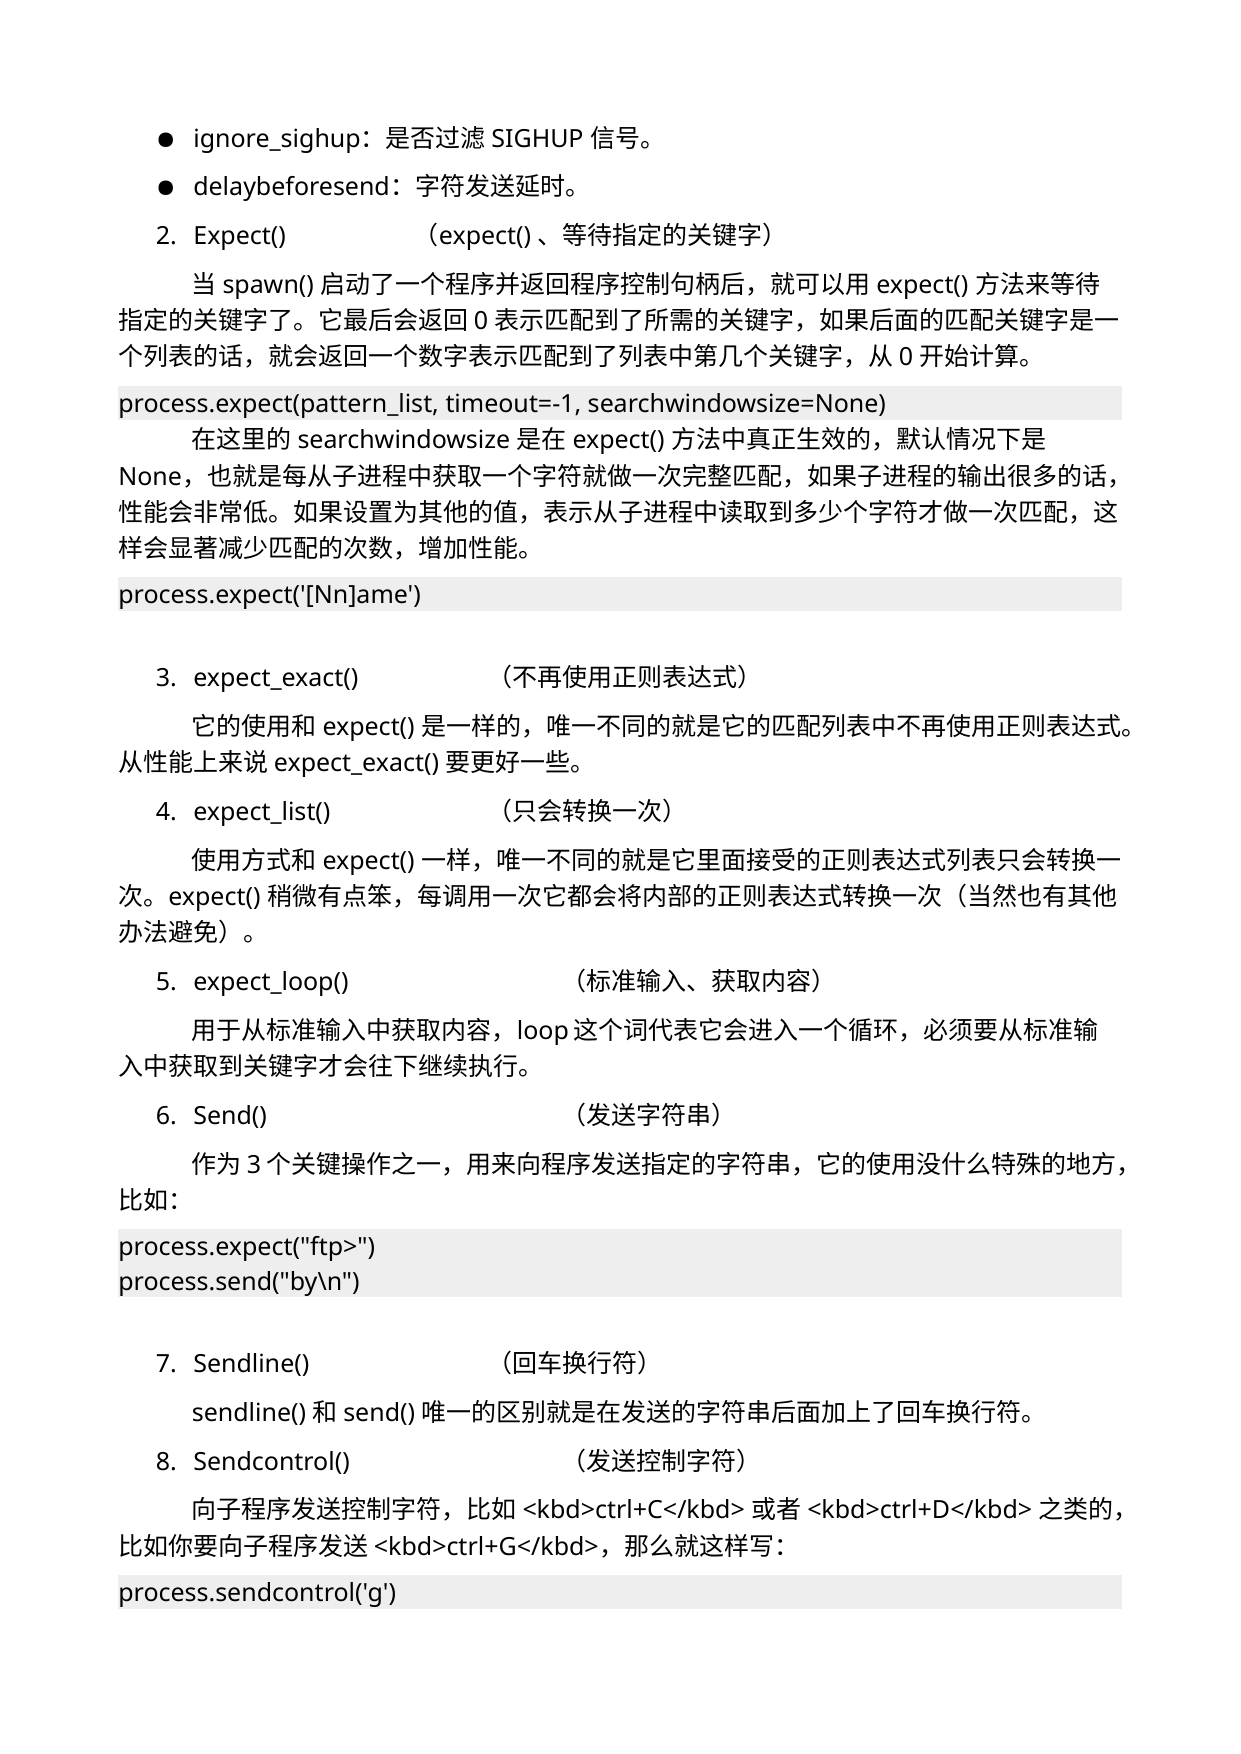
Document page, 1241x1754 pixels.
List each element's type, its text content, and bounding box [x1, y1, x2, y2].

table_header process.expect("ftp>") process.send("by\n") [118, 1229, 1122, 1297]
list delaybeforesend：字符发送延时。 [156, 167, 1122, 203]
text 使用方式和 expect() 一样，唯一不同的就是它里面接受的正则表达式列表只会转换一次。expect() 稍微有点笨，每调用一次它都会将内部的正则表达式转换一次（当然也有其他办法避免）。 [118, 840, 1122, 949]
text 在这里的 searchwindowsize 是在 expect() 方法中真正生效的，默认情况下是 None，也就是每从子进程中获取一个字符就做一次完整匹配，如果子进程的输出很多的话，性能会非常低。如果设置为其他的值，表示从子进程中读取到多少个字符才做一次匹配，这样会显著减少匹配的次数，增加性能。 [118, 420, 1122, 565]
text 作为3个关键操作之一，用来向程序发送指定的字符串，它的使用没什么特殊的地方，比如： [118, 1144, 1122, 1217]
list Sendline() （回车换行符） [156, 1344, 1122, 1380]
list Sendcontrol() （发送控制字符） [156, 1441, 1122, 1477]
list ignore_sighup：是否过滤 SIGHUP 信号。 [156, 118, 1122, 154]
text sendline() 和 send() 唯一的区别就是在发送的字符串后面加上了回车换行符。 [118, 1392, 1122, 1429]
list expect_list() （只会转换一次） [156, 792, 1122, 828]
table_header process.expect(pattern_list, timeout=-1, searchwindowsize=None) [118, 386, 1122, 420]
text 当 spawn() 启动了一个程序并返回程序控制句柄后，就可以用 expect() 方法来等待指定的关键字了。它最后会返回 0 表示匹配到了所需的关键字，如果后面的匹配关键字是一个列表的话，就会返回一个数字表示匹配到了列表中第几个关键字，从 0 开始计算。 [118, 264, 1122, 373]
table_header process.expect('[Nn]ame') [118, 577, 1122, 611]
table_header process.sendcontrol('g') [118, 1575, 1122, 1609]
list Expect() （expect() 、等待指定的关键字） [156, 216, 1122, 252]
text 向子程序发送控制字符，比如 <kbd>ctrl+C</kbd> 或者 <kbd>ctrl+D</kbd> 之类的，比如你要向子程序发送 <kbd>ctrl+G</kbd>，那么就这样写： [118, 1490, 1122, 1562]
text 用于从标准输入中获取内容，loop这个词代表它会进入一个循环，必须要从标准输入中获取到关键字才会往下继续执行。 [118, 1010, 1122, 1083]
text 它的使用和 expect() 是一样的，唯一不同的就是它的匹配列表中不再使用正则表达式。从性能上来说 expect_exact() 要更好一些。 [118, 707, 1122, 779]
list expect_loop() （标准输入、获取内容） [156, 962, 1122, 998]
list expect_exact() （不再使用正则表达式） [156, 658, 1122, 694]
list Send() （发送字符串） [156, 1095, 1122, 1132]
